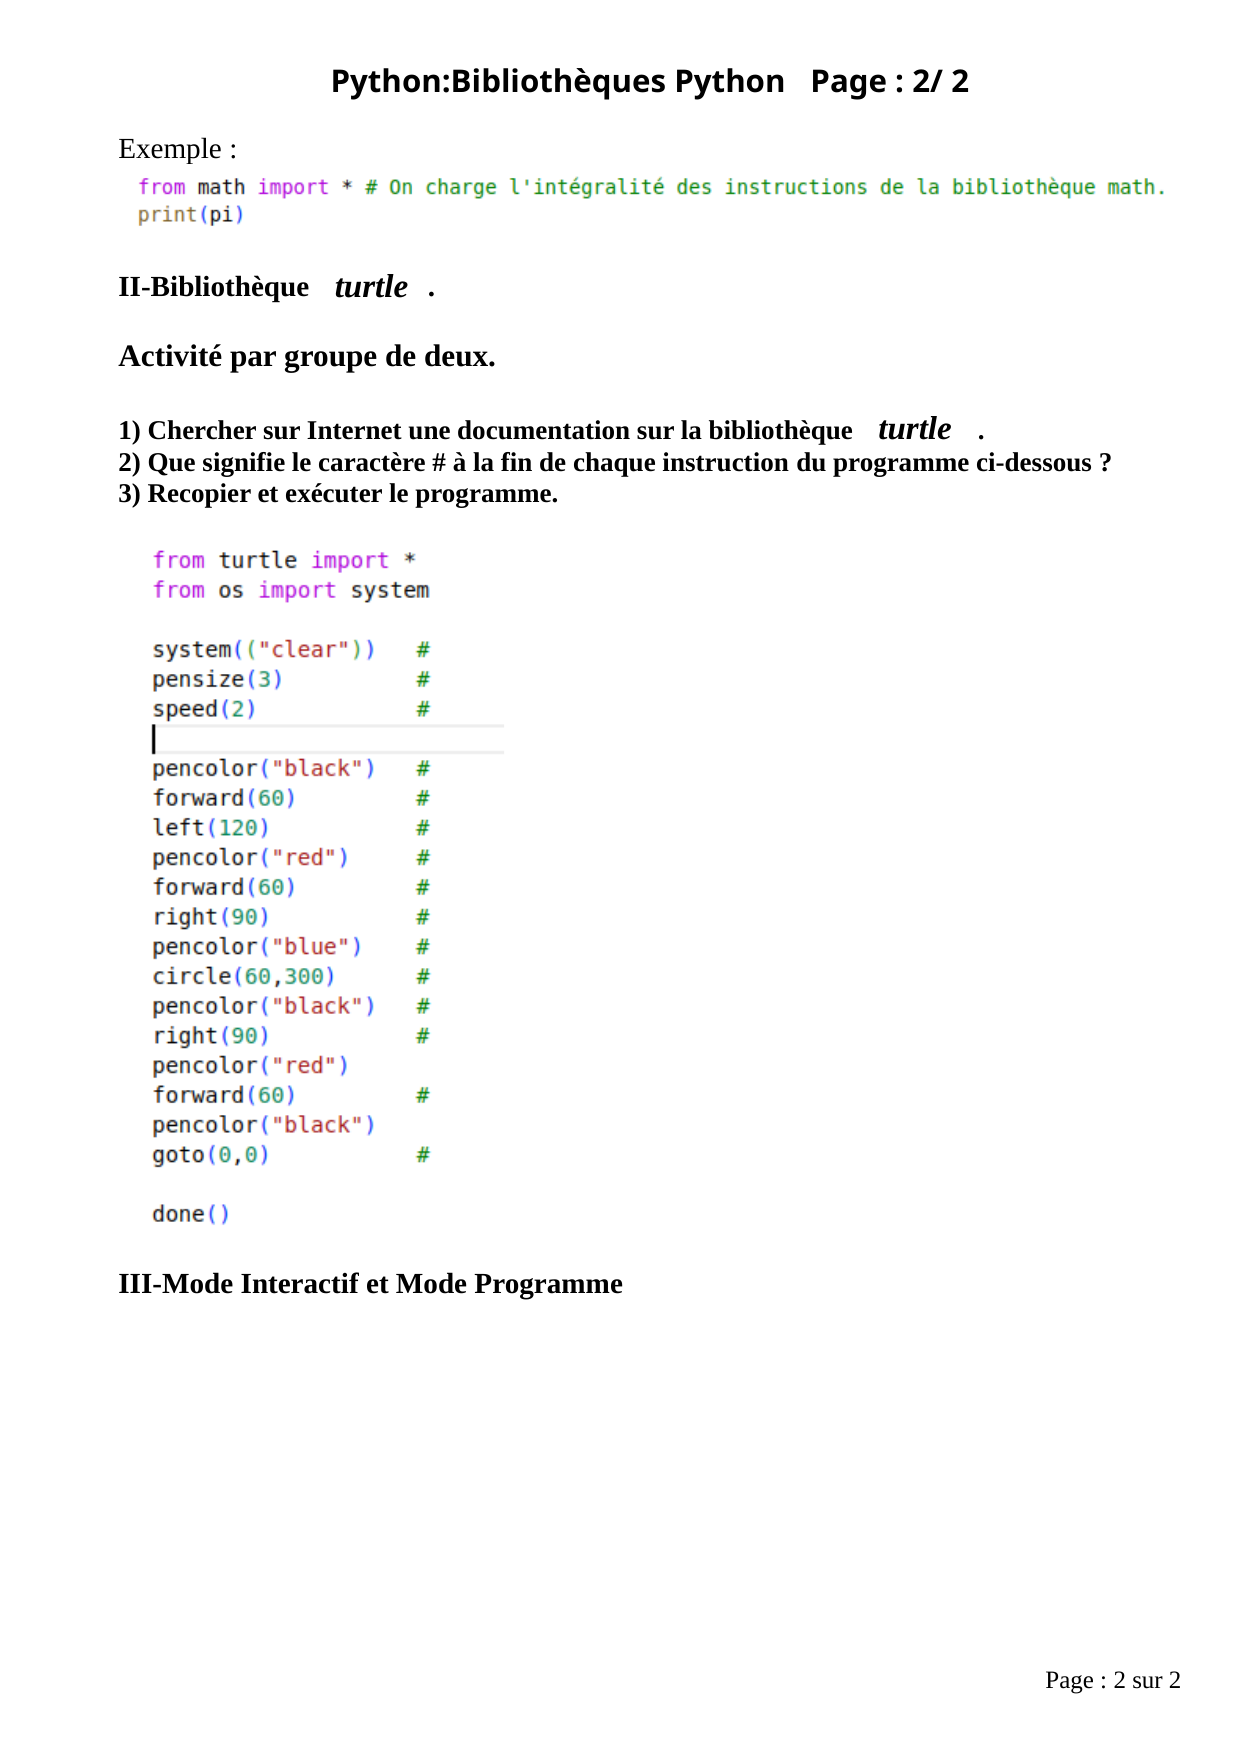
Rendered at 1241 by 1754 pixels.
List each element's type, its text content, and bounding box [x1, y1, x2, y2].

text III-Mode Interactif et Mode Programme [118, 1266, 1181, 1299]
text II-Bibliothèque . [118, 267, 1181, 304]
text 2) Que signifie le caractère # à la fin de chaque instruction du programme ci-dessous ? [118, 446, 1181, 477]
text 1) Chercher sur Internet une documentation sur la bibliothèque . [118, 409, 1181, 446]
text 3) Recopier et exécuter le programme. [118, 477, 1181, 509]
text Exemple : [118, 131, 1181, 164]
picture [121, 526, 505, 1236]
text Activité par groupe de deux. [118, 338, 1181, 373]
picture [118, 164, 1182, 239]
